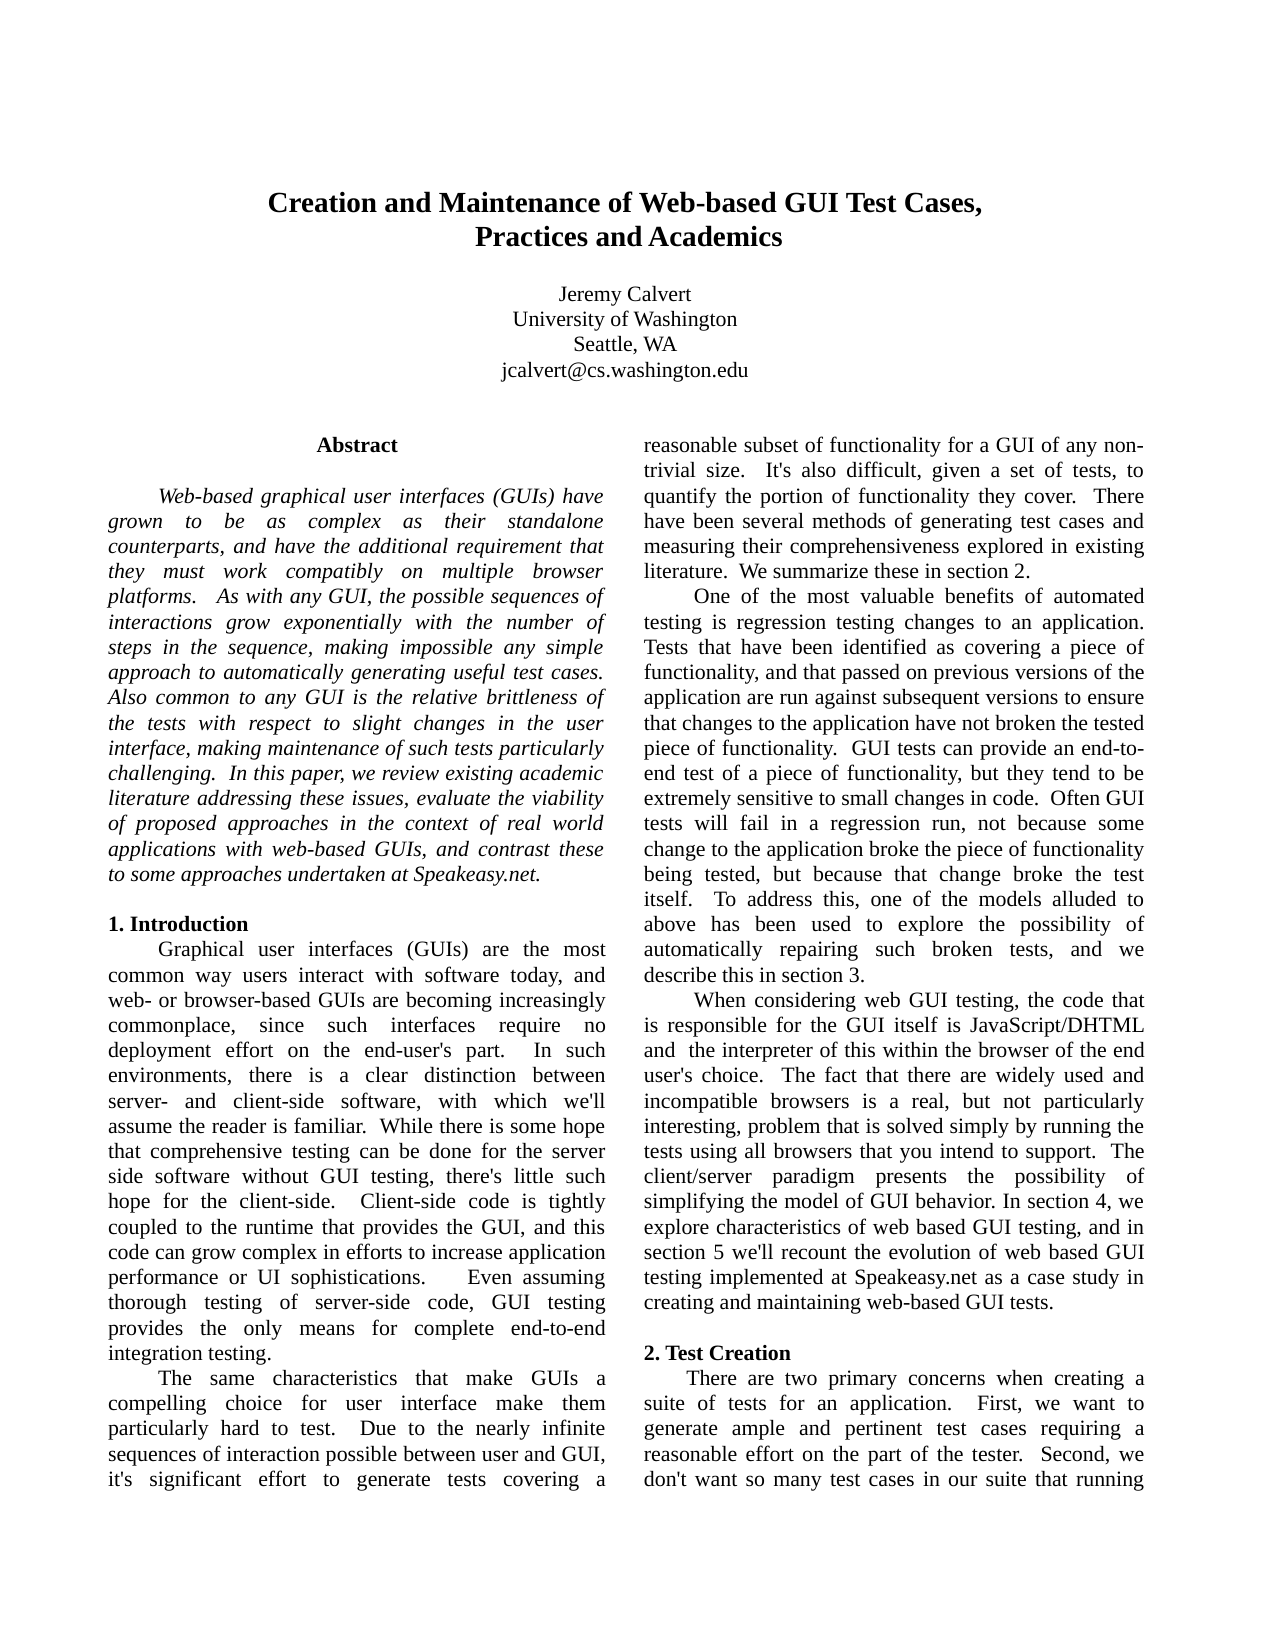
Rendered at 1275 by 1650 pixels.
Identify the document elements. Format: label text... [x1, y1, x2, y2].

text Practices and Academics [92, 219, 1158, 252]
text Abstract [108, 432, 606, 457]
text 2. Test Creation [644, 1340, 1145, 1365]
text reasonable subset of functionality for a GUI of any non-trivial size. It's also difficult, given a set of tests, to quantify the portion of functionality they cover. There have been several methods of generating test cases and measuring their comprehensiveness explored in existing literature. We summarize these in section 2. [644, 432, 1145, 583]
text The same characteristics that make GUIs a compelling choice for user interface make them particularly hard to test. Due to the nearly infinite sequences of interaction possible between user and GUI, it's significant effort to generate tests covering a [108, 1365, 606, 1491]
text 1. Introduction [108, 911, 606, 936]
text Creation and Maintenance of Web-based GUI Test Cases, [92, 185, 1158, 219]
text Seattle, WA [92, 331, 1158, 357]
text When considering web GUI testing, the code that is responsible for the GUI itself is JavaScript/DHTML and the interpreter of this within the browser of the end user's choice. The fact that there are widely used and incompatible browsers is a real, but not particularly interesting, problem that is solved simply by running the tests using all browsers that you intend to support. The client/server paradigm presents the possibility of simplifying the model of GUI behavior. In section 4, we explore characteristics of web based GUI testing, and in section 5 we'll recount the evolution of web based GUI testing implemented at Speakeasy.net as a case study in creating and maintaining web-based GUI tests. [644, 987, 1145, 1314]
text There are two primary concerns when creating a suite of tests for an application. First, we want to generate ample and pertinent test cases requiring a reasonable effort on the part of the tester. Second, we don't want so many test cases in our suite that running [644, 1365, 1145, 1491]
text One of the most valuable benefits of automated testing is regression testing changes to an application. Tests that have been identified as covering a piece of functionality, and that passed on previous versions of the application are run against subsequent versions to ensure that changes to the application have not broken the tested piece of functionality. GUI tests can provide an end-to-end test of a piece of functionality, but they tend to be extremely sensitive to small changes in code. Often GUI tests will fail in a regression run, not because some change to the application broke the piece of functionality being tested, but because that change broke the test itself. To address this, one of the models alluded to above has been used to explore the possibility of automatically repairing such broken tests, and we describe this in section 3. [644, 583, 1145, 987]
text Jeremy Calvert [92, 281, 1158, 306]
text University of Washington [92, 306, 1158, 331]
text Graphical user interfaces (GUIs) are the most common way users interact with software today, and web- or browser-based GUIs are becoming increasingly commonplace, since such interfaces require no deployment effort on the end-user's part. In such environments, there is a clear distinction between server- and client-side software, with which we'll assume the reader is familiar. While there is some hope that comprehensive testing can be done for the server side software without GUI testing, there's little such hope for the client-side. Client-side code is tightly coupled to the runtime that provides the GUI, and this code can grow complex in efforts to increase application performance or UI sophistications. Even assuming thorough testing of server-side code, GUI testing provides the only means for complete end-to-end integration testing. [108, 936, 606, 1365]
text Web-based graphical user interfaces (GUIs) have grown to be as complex as their standalone counterparts, and have the additional requirement that they must work compatibly on multiple browser platforms. As with any GUI, the possible sequences of interactions grow exponentially with the number of steps in the sequence, making impossible any simple approach to automatically generating useful test cases. Also common to any GUI is the relative brittleness of the tests with respect to slight changes in the user interface, making maintenance of such tests particularly challenging. In this paper, we review existing academic literature addressing these issues, evaluate the viability of proposed approaches in the context of real world applications with web-based GUIs, and contrast these to some approaches undertaken at Speakeasy.net. [108, 483, 606, 886]
text jcalvert@cs.washington.edu [92, 357, 1158, 382]
